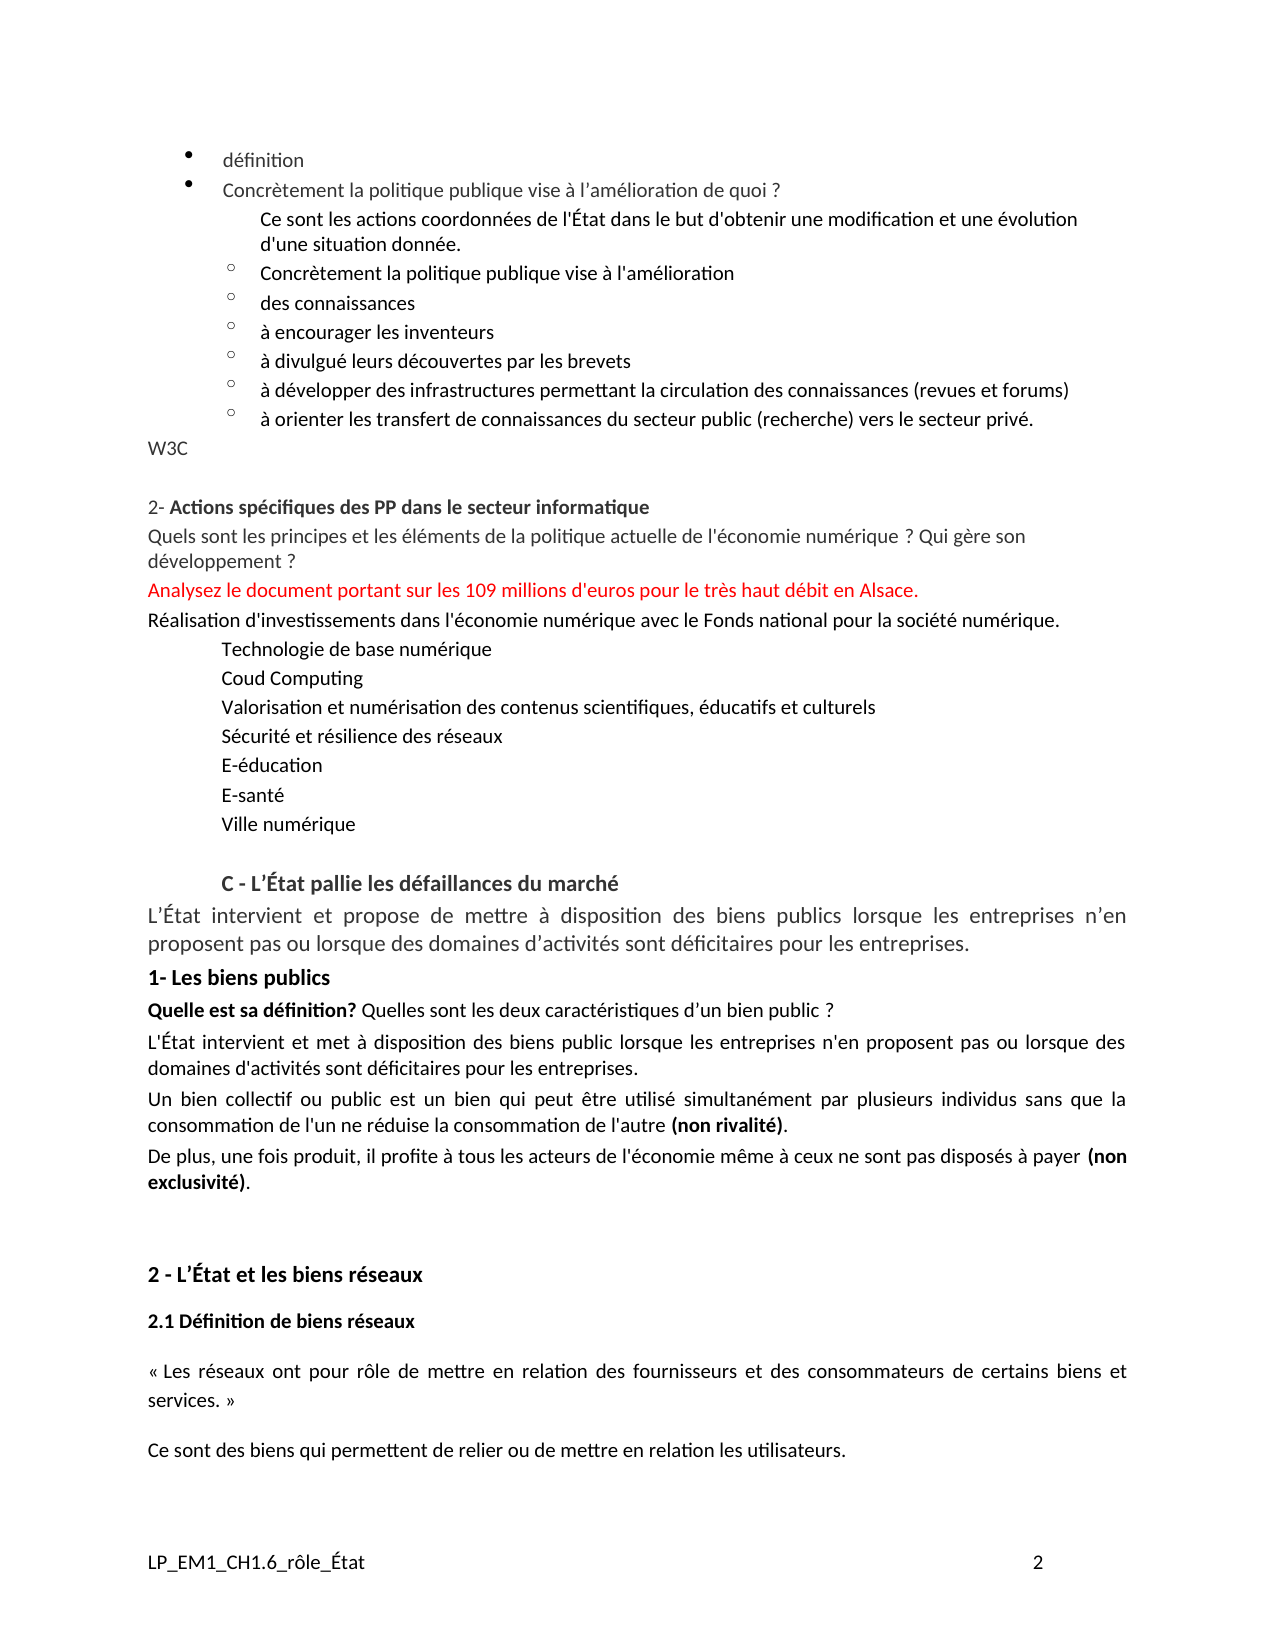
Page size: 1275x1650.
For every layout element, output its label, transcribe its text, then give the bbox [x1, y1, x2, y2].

text W3C [148, 436, 1127, 461]
text 2- Actions spécifiques des PP dans le secteur informatique [148, 494, 1127, 519]
text Un bien collectif ou public est un bien qui peut être utilisé simultanément par plusieurs individus sans que la consommation de l'un ne réduise la consommation de l'autre (non rivalité). [148, 1086, 1127, 1137]
text Valorisation et numérisation des contenus scientifiques, éducatifs et culturels [148, 694, 1127, 720]
list des connaissances [223, 290, 1127, 315]
text 2.1 Définition de biens réseaux [148, 1308, 1127, 1334]
text L'État intervient et met à disposition des biens public lorsque les entreprises n'en proposent pas ou lorsque des domaines d'activités sont déficitaires pour les entreprises. [148, 1029, 1127, 1080]
text 1- Les biens publics [148, 963, 1127, 991]
text L’État intervient et propose de mettre à disposition des biens publics lorsque les entreprises n’en proposent pas ou lorsque des domaines d’activités sont déficitaires pour les entreprises. [148, 901, 1127, 957]
text E-santé [148, 782, 1127, 807]
text Technologie de base numérique [148, 636, 1127, 661]
list à divulgué leurs découvertes par les brevets [223, 348, 1127, 373]
text De plus, une fois produit, il profite à tous les acteurs de l'économie même à ceux ne sont pas disposés à payer (non exclusivité). [148, 1143, 1127, 1194]
list à développer des infrastructures permettant la circulation des connaissances (revues et forums) [223, 377, 1127, 403]
text Ce sont des biens qui permettent de relier ou de mettre en relation les utilisateurs. [148, 1438, 1127, 1463]
text Quels sont les principes et les éléments de la politique actuelle de l'économie numérique ? Qui gère son développement ? [148, 523, 1127, 574]
text Réalisation d'investissements dans l'économie numérique avec le Fonds national pour la société numérique. [148, 607, 1127, 632]
text Analysez le document portant sur les 109 millions d'euros pour le très haut débit en Alsace. [148, 578, 1127, 603]
list à orienter les transfert de connaissances du secteur public (recherche) vers le secteur privé. [223, 406, 1127, 432]
text Ville numérique [148, 811, 1127, 836]
text 2 - L’État et les biens réseaux [148, 1260, 1127, 1288]
list Concrètement la politique publique vise à l'amélioration [223, 261, 1127, 286]
list Ce sont les actions coordonnées de l'État dans le but d'obtenir une modification et une évolution d'une situation donnée. [223, 206, 1127, 257]
text Coud Computing [148, 665, 1127, 691]
list à encourager les inventeurs [223, 319, 1127, 344]
list définition [185, 148, 1127, 173]
text Quelle est sa définition? Quelles sont les deux caractéristiques d’un bien public ? [148, 998, 1127, 1023]
text C - L’État pallie les défaillances du marché [148, 869, 1127, 897]
text E-éducation [148, 753, 1127, 778]
text Sécurité et résilience des réseaux [148, 723, 1127, 749]
text « Les réseaux ont pour rôle de mettre en relation des fournisseurs et des consommateurs de certains biens et services. » [148, 1358, 1127, 1413]
list Concrètement la politique publique vise à l’amélioration de quoi ? [185, 177, 1127, 202]
